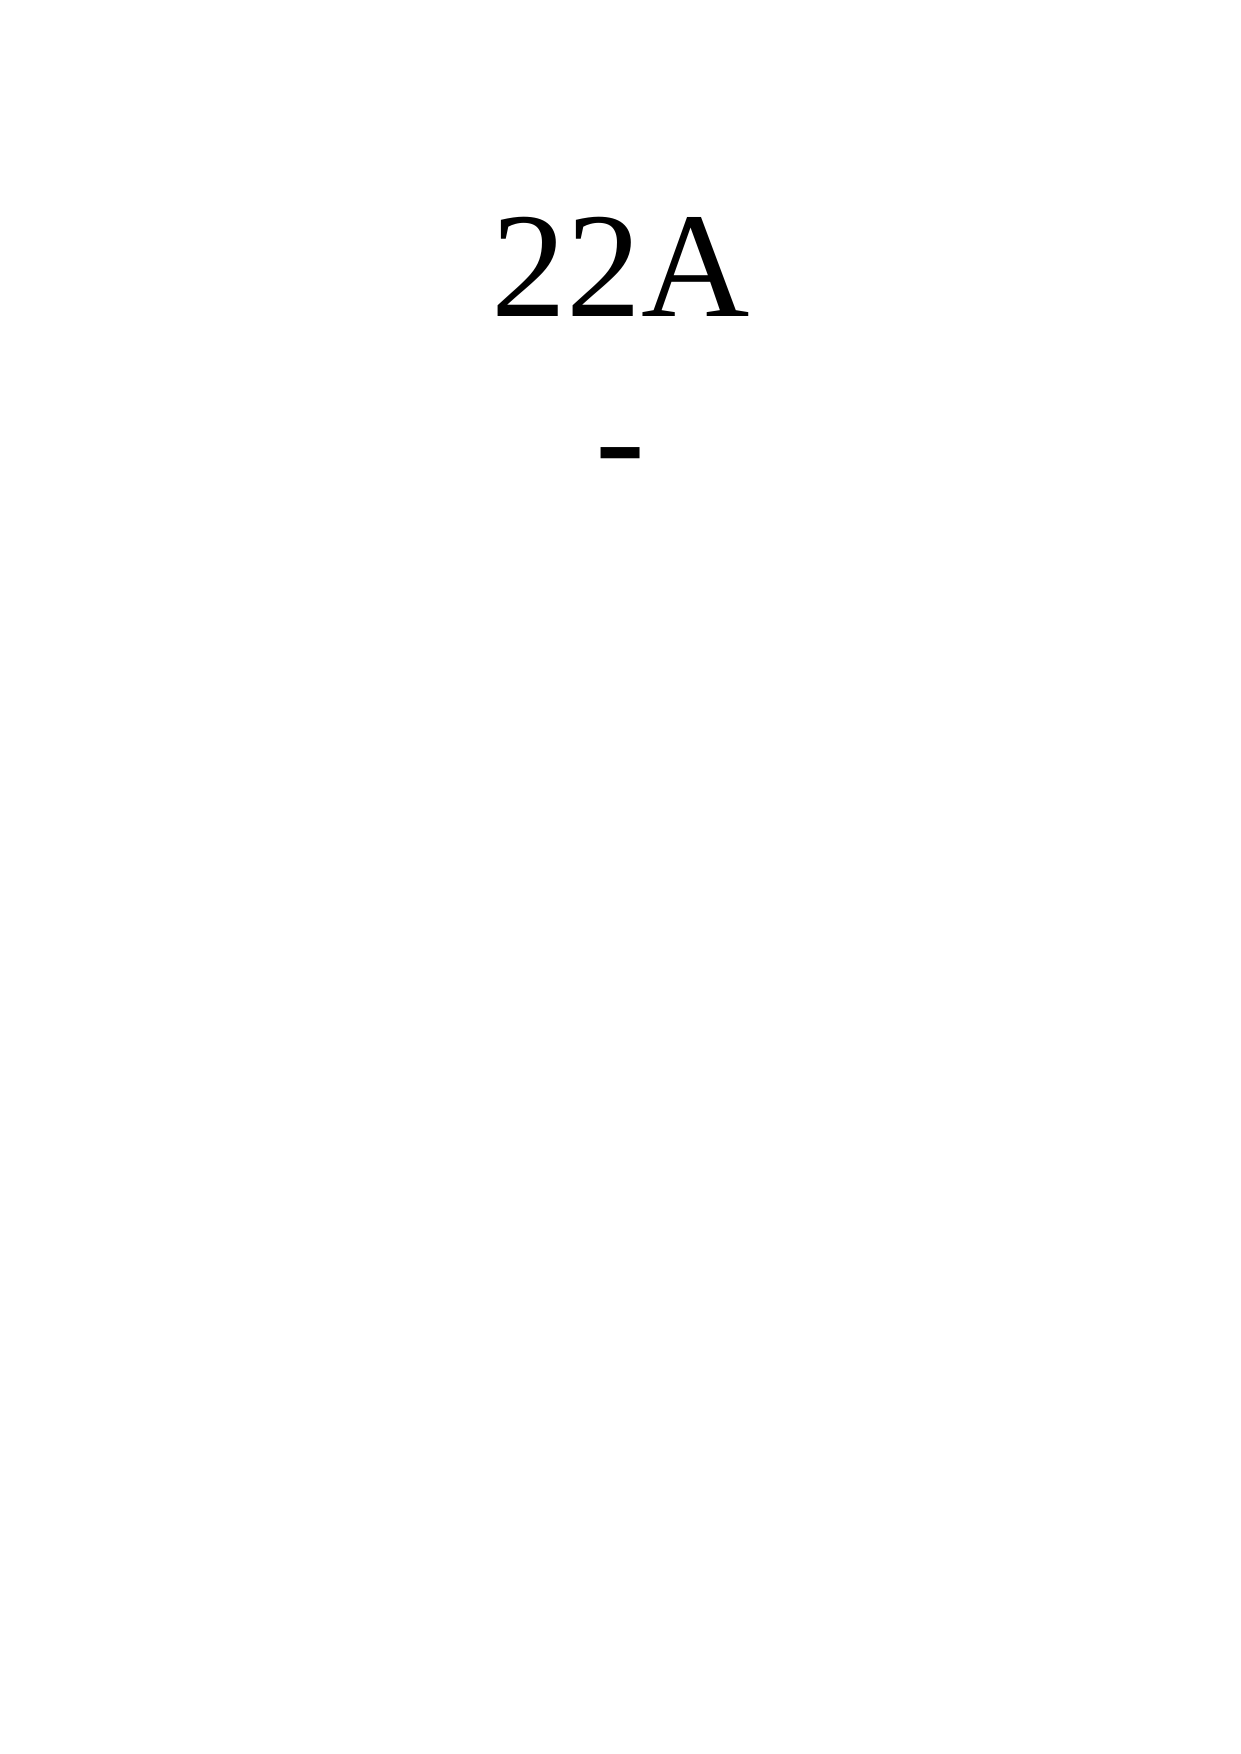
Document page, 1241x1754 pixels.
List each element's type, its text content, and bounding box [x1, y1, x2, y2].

text 22A [118, 176, 1122, 349]
text - [118, 349, 1122, 521]
